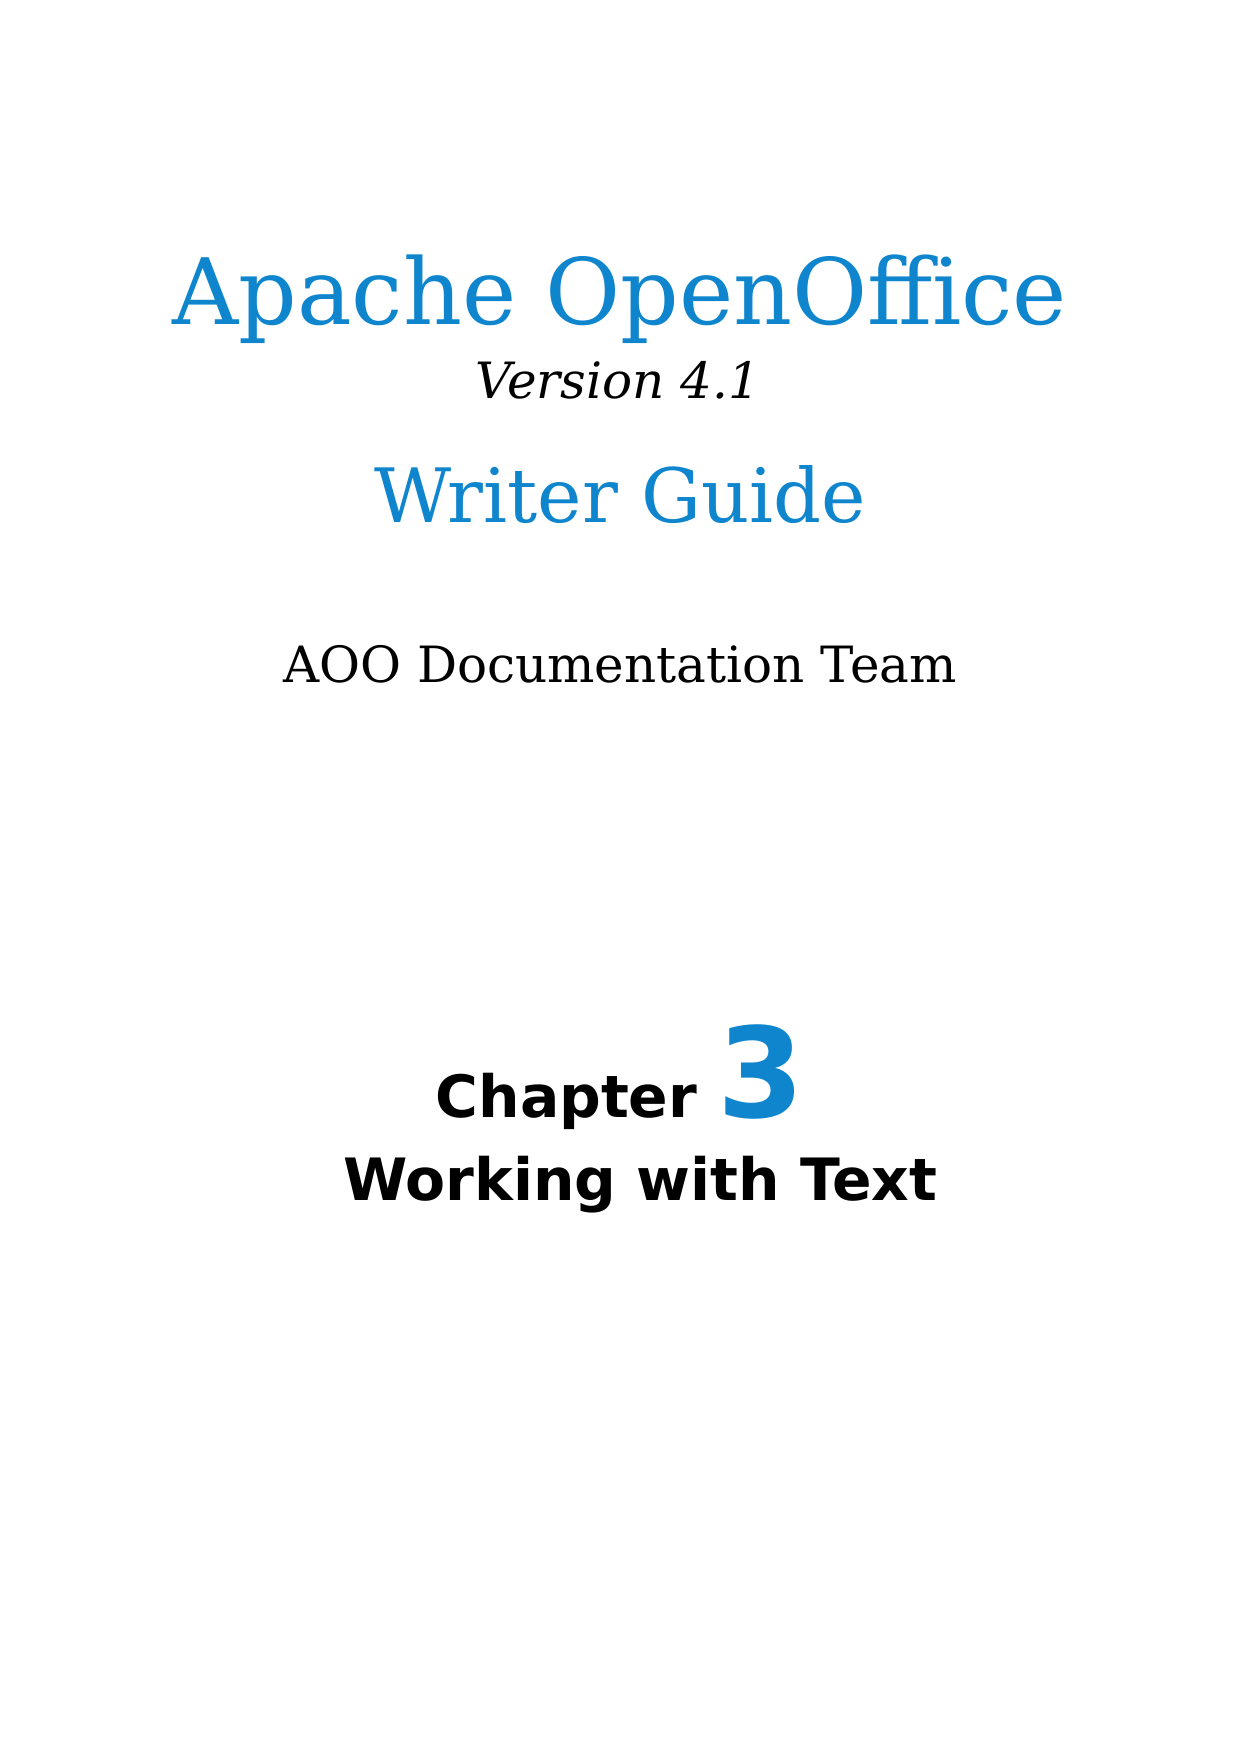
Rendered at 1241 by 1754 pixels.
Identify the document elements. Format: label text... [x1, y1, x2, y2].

subtitle Chapter 3 Working with Text [136, 1001, 1104, 1214]
subtitle Version 4.1 [136, 352, 1104, 410]
text Apache OpenOffice [136, 239, 1104, 346]
text Writer Guide [136, 452, 1104, 540]
text AOO Documentation Team [136, 636, 1104, 694]
